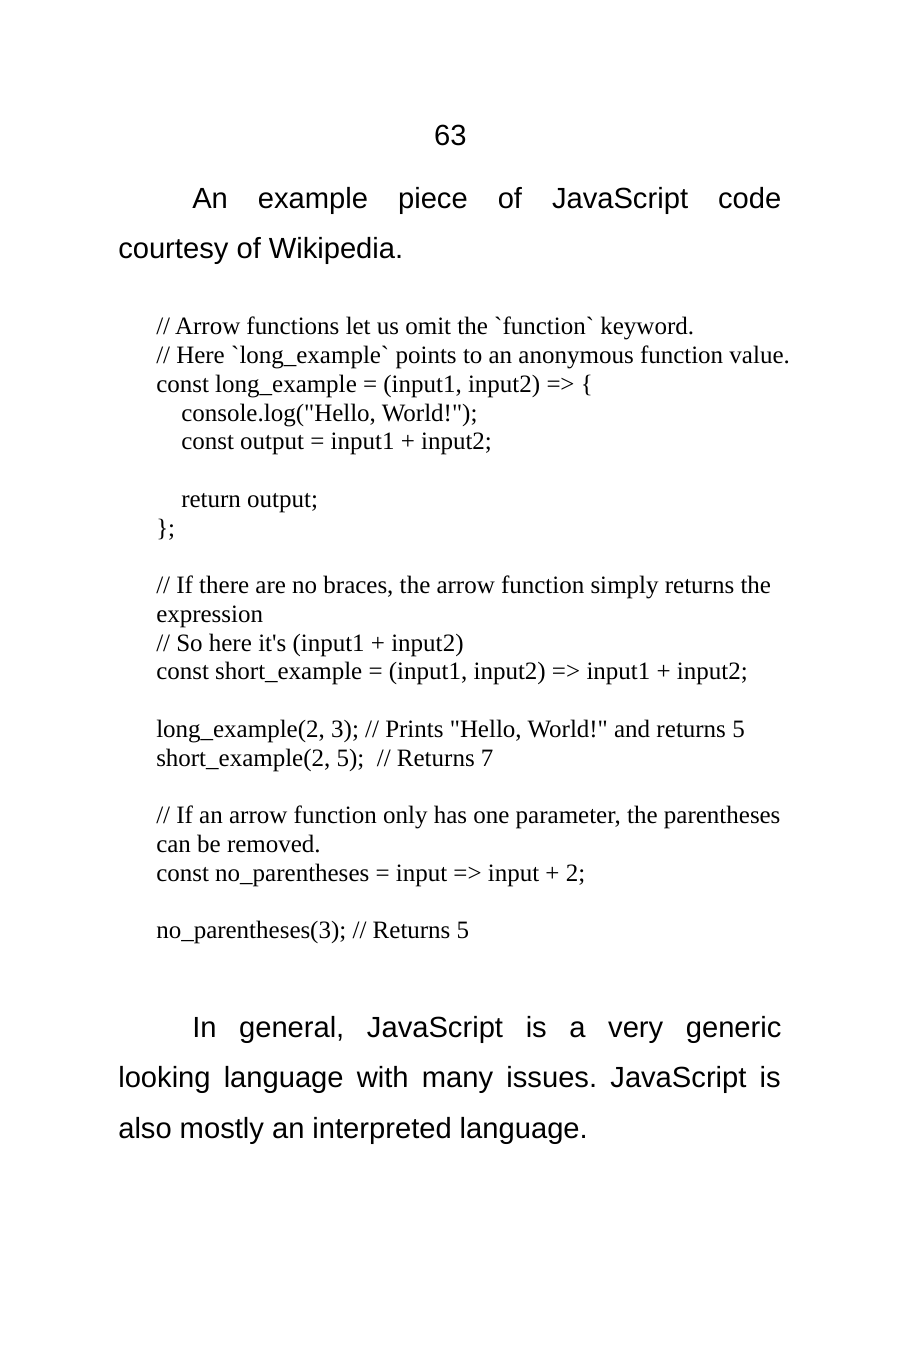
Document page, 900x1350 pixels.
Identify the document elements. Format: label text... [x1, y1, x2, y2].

text An example piece of JavaScript code courtesy of Wikipedia. [118, 181, 782, 265]
text In general, JavaScript is a very generic looking language with many issues. JavaScript is also mostly an interpreted language. [118, 1010, 782, 1144]
